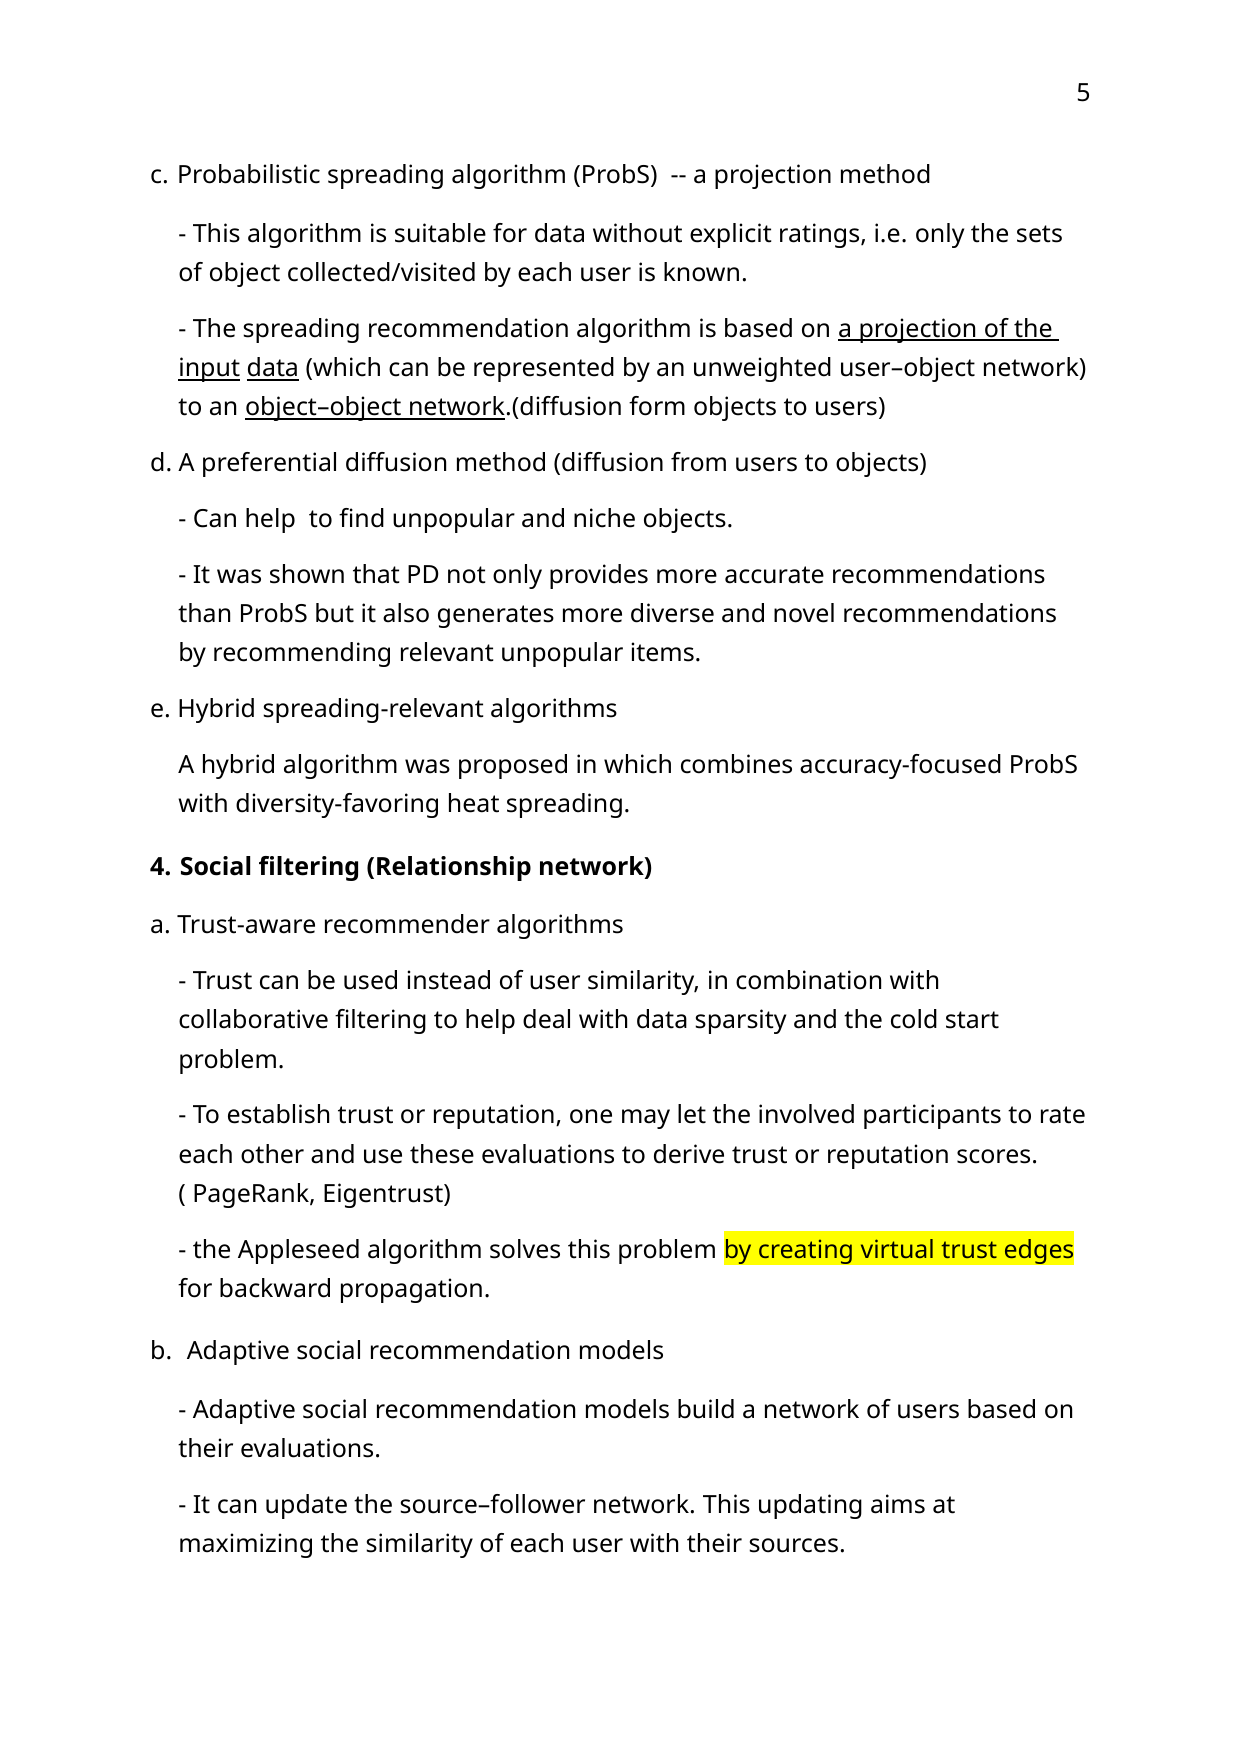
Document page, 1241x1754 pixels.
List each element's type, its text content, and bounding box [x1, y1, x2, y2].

text e. Hybrid spreading-relevant algorithms [150, 691, 1090, 725]
text A hybrid algorithm was proposed in which combines accuracy-focused ProbS with diversity-favoring heat spreading. [178, 746, 1090, 820]
text b. Adaptive social recommendation models [150, 1326, 1090, 1369]
text - This algorithm is suitable for data without explicit ratings, i.e. only the sets of object collected/visited by each user is known. [178, 216, 1090, 289]
text - The spreading recommendation algorithm is based on a projection of the input data (which can be represented by an unweighted user–object network) to an object–object network.(diffusion form objects to users) [178, 311, 1090, 423]
text - Can help to find unpopular and niche objects. [178, 501, 1090, 535]
text - Trust can be used instead of user similarity, in combination with collaborative filtering to help deal with data sparsity and the cold start problem. [178, 963, 1090, 1075]
text - To establish trust or reputation, one may let the involved participants to rate each other and use these evaluations to derive trust or reputation scores.( PageRank, Eigentrust) [178, 1097, 1090, 1209]
text - It was shown that PD not only provides more accurate recommendations than ProbS but it also generates more diverse and novel recommendations by recommending relevant unpopular items. [178, 556, 1090, 669]
text 4. Social filtering (Relationship network) [150, 841, 1090, 884]
text - the Appleseed algorithm solves this problem by creating virtual trust edges for backward propagation. [178, 1231, 1090, 1304]
text a. Trust-aware recommender algorithms [150, 907, 1090, 941]
text - It can update the source–follower network. This updating aims at maximizing the similarity of each user with their sources. [178, 1487, 1090, 1560]
text d. A preferential diffusion method (diffusion from users to objects) [150, 445, 1090, 479]
text - Adaptive social recommendation models build a network of users based on their evaluations. [178, 1392, 1090, 1465]
text c. Probabilistic spreading algorithm (ProbS) -- a projection method [150, 150, 1090, 193]
